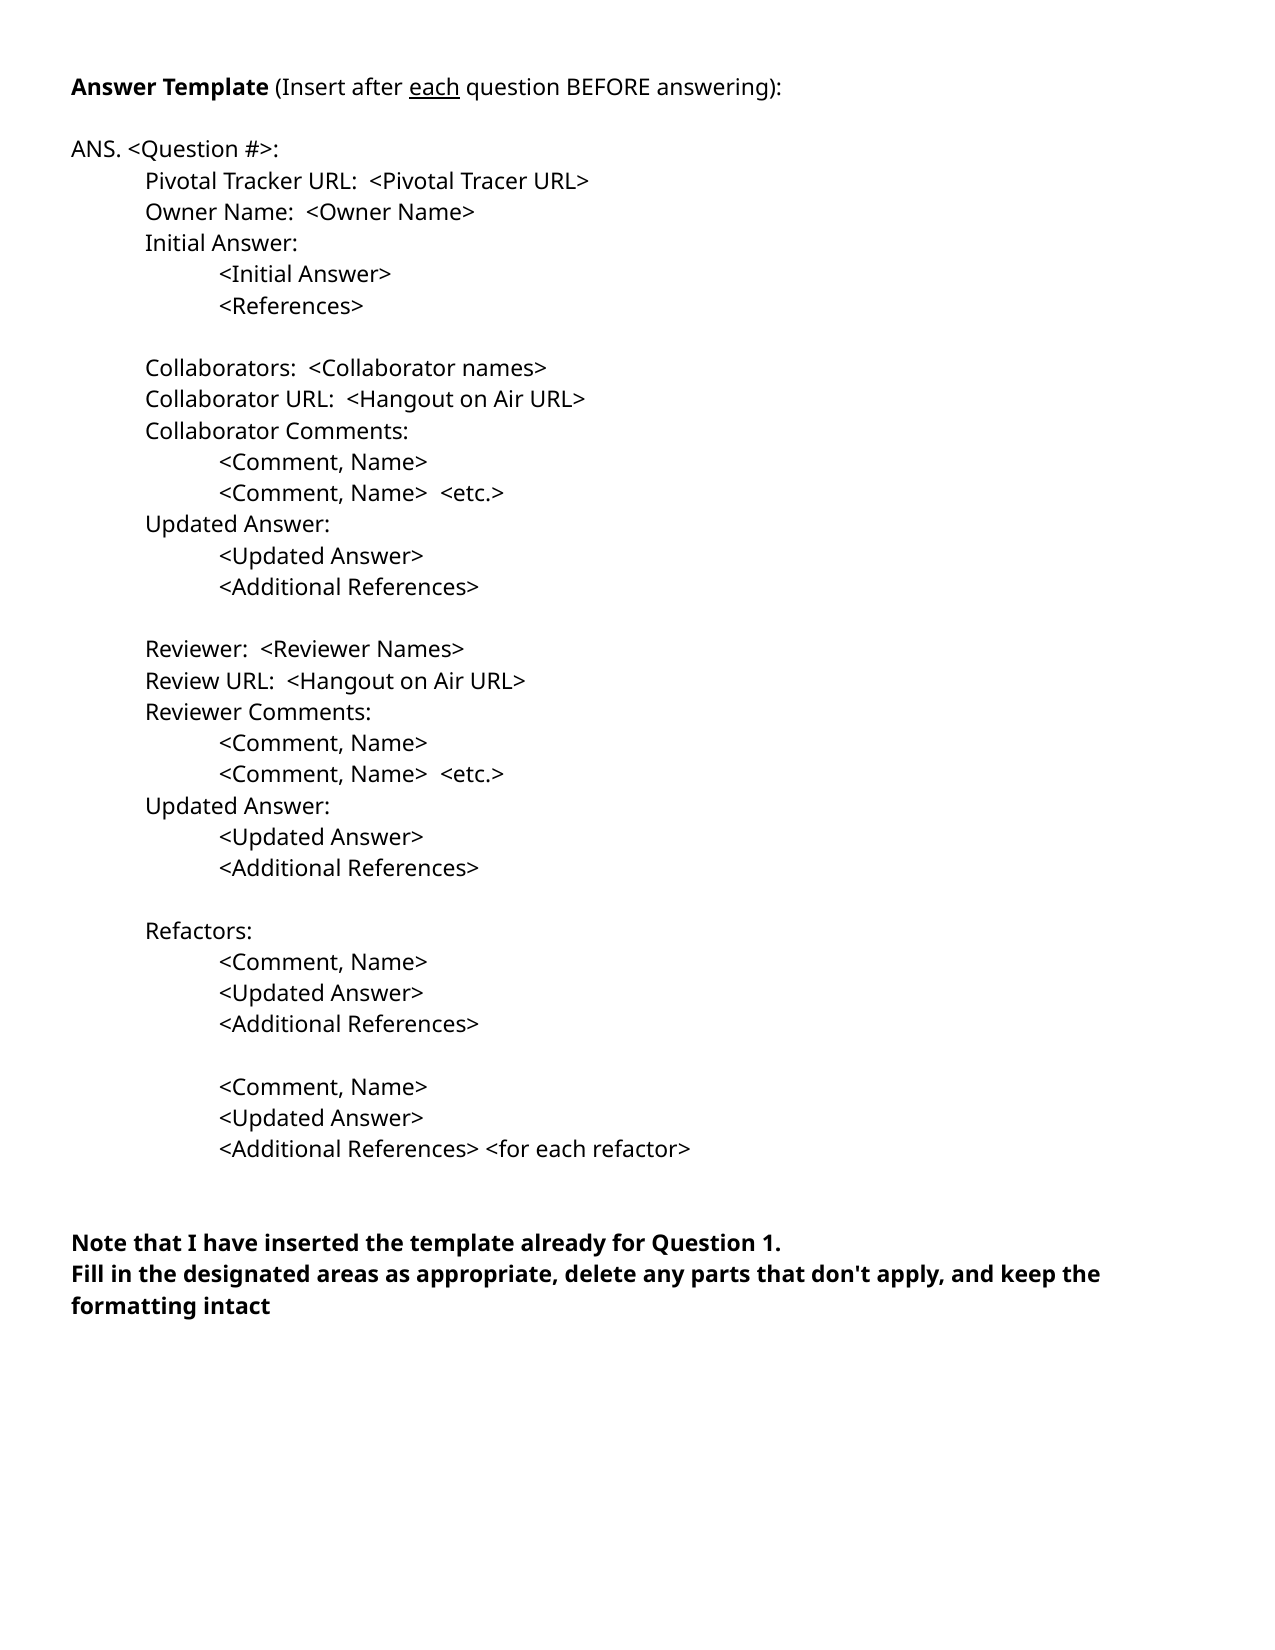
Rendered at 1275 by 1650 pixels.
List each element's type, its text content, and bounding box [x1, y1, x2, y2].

text Note that I have inserted the template already for Question 1. Fill in the designated areas as appropriate, delete any parts that don't apply, and keep the formatting intact [71, 1227, 1204, 1321]
text <Updated Answer> [218, 977, 1204, 1008]
text <Comment, Name> [218, 946, 1204, 977]
text <Comment, Name> <etc.> [218, 758, 1204, 789]
text Initial Answer: [145, 227, 1204, 258]
text Reviewer: <Reviewer Names> [145, 633, 1204, 664]
text <Additional References> [218, 1008, 1204, 1039]
text Answer Template (Insert after each question BEFORE answering): [71, 71, 1204, 102]
text Updated Answer: [145, 789, 1204, 821]
text <Updated Answer> [218, 539, 1204, 571]
text Owner Name: <Owner Name> [145, 196, 1204, 227]
text Review URL: <Hangout on Air URL> [145, 664, 1204, 696]
text Reviewer Comments: [145, 696, 1204, 727]
text <Updated Answer> [218, 1102, 1204, 1133]
text Pivotal Tracker URL: <Pivotal Tracer URL> [145, 164, 1204, 196]
text <Comment, Name> [218, 727, 1204, 758]
text ANS. <Question #>: [71, 133, 1204, 164]
text <Updated Answer> [218, 821, 1204, 852]
text Collaborator URL: <Hangout on Air URL> [145, 383, 1204, 414]
text <Additional References> [218, 852, 1204, 883]
text <Additional References> <for each refactor> [218, 1133, 1204, 1164]
text <Comment, Name> <Comment, Name> <etc.> [218, 446, 1204, 508]
text <Additional References> [218, 571, 1204, 602]
text Updated Answer: [145, 508, 1204, 539]
text Collaborators: <Collaborator names> [145, 352, 1204, 383]
text <Initial Answer> [218, 258, 1204, 289]
text <References> [218, 289, 1204, 321]
text Refactors: [145, 914, 1204, 946]
text Collaborator Comments: [145, 414, 1204, 446]
text <Comment, Name> [218, 1071, 1204, 1102]
